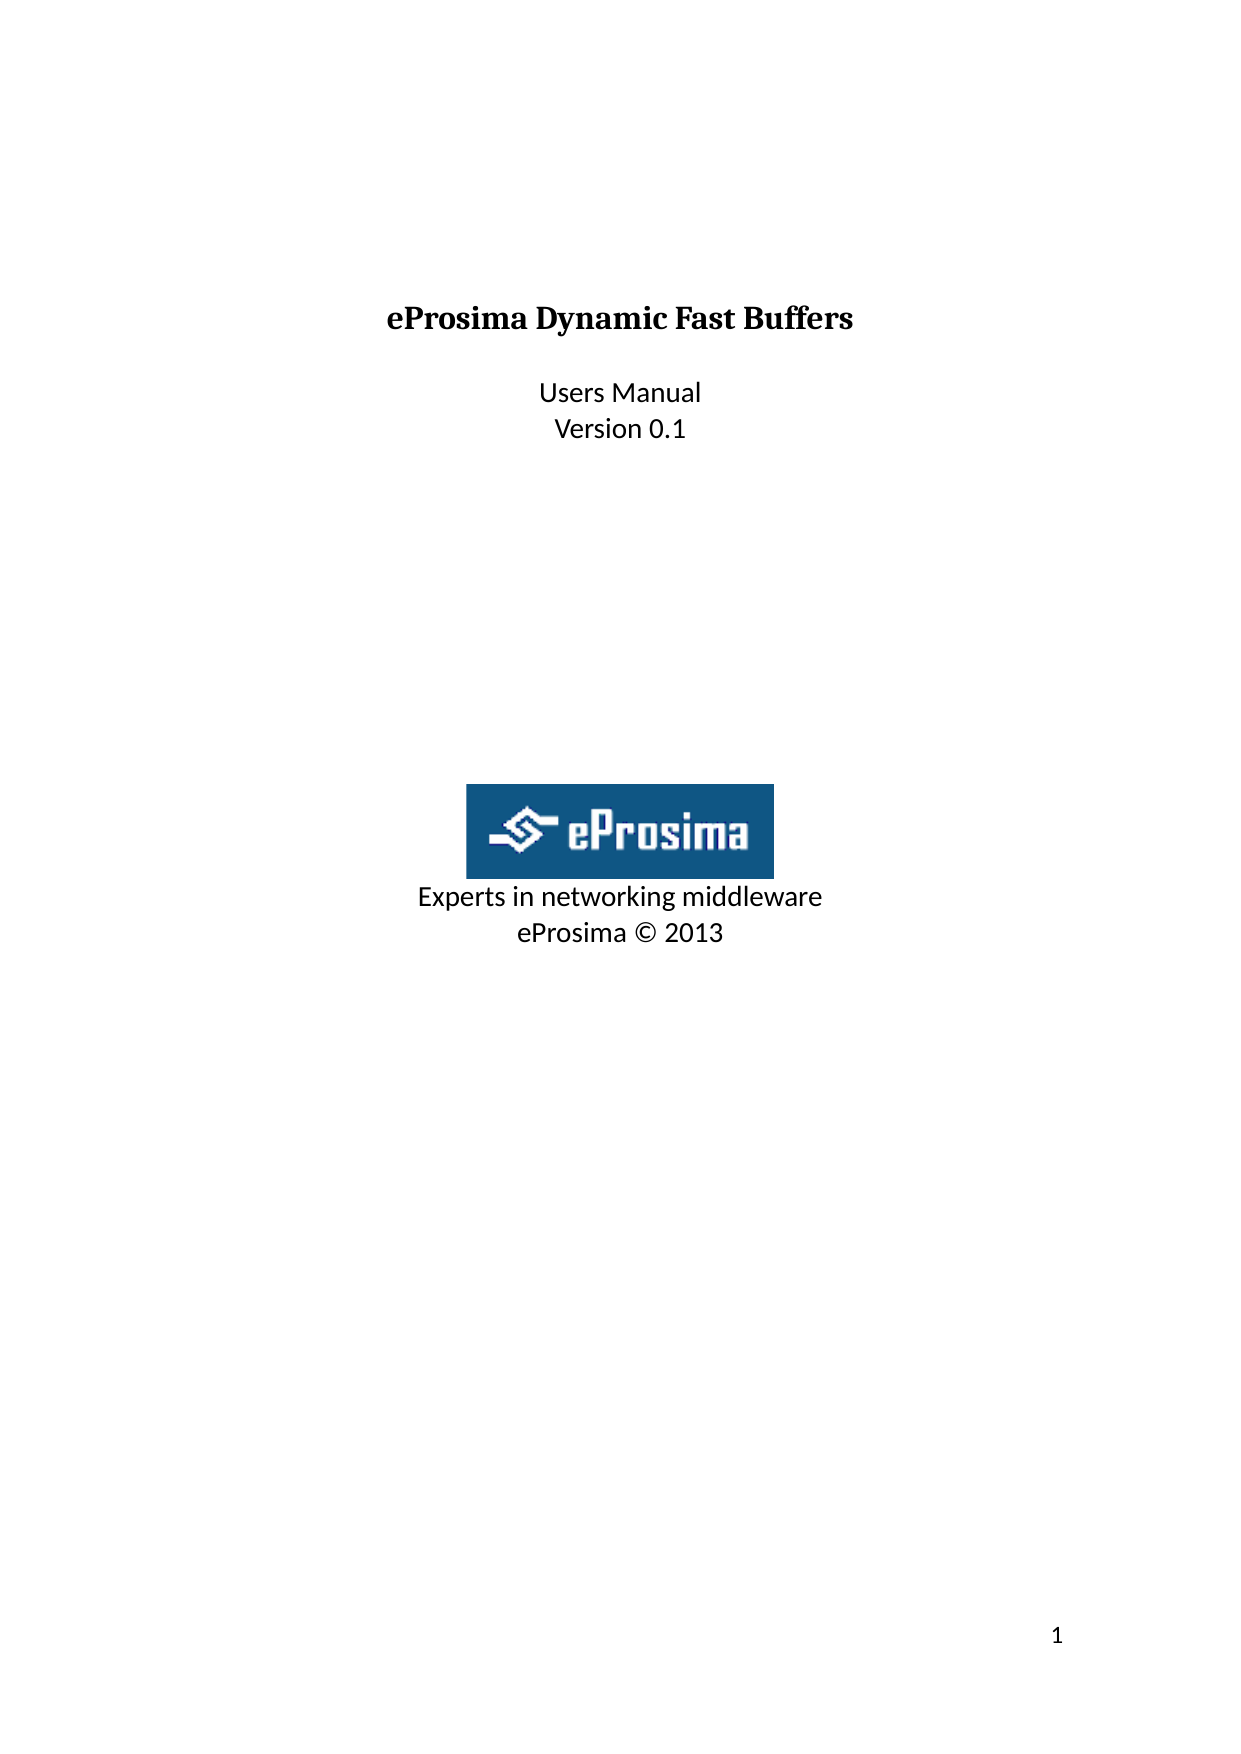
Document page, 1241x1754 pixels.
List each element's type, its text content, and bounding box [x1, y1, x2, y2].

text eProsima © 2013 [177, 914, 1063, 949]
text Experts in networking middleware [177, 878, 1063, 914]
text Users Manual [177, 344, 1063, 410]
picture [466, 784, 774, 879]
title eProsima Dynamic Fast Buffers [177, 299, 1063, 338]
text Version 0.1 [177, 410, 1063, 446]
